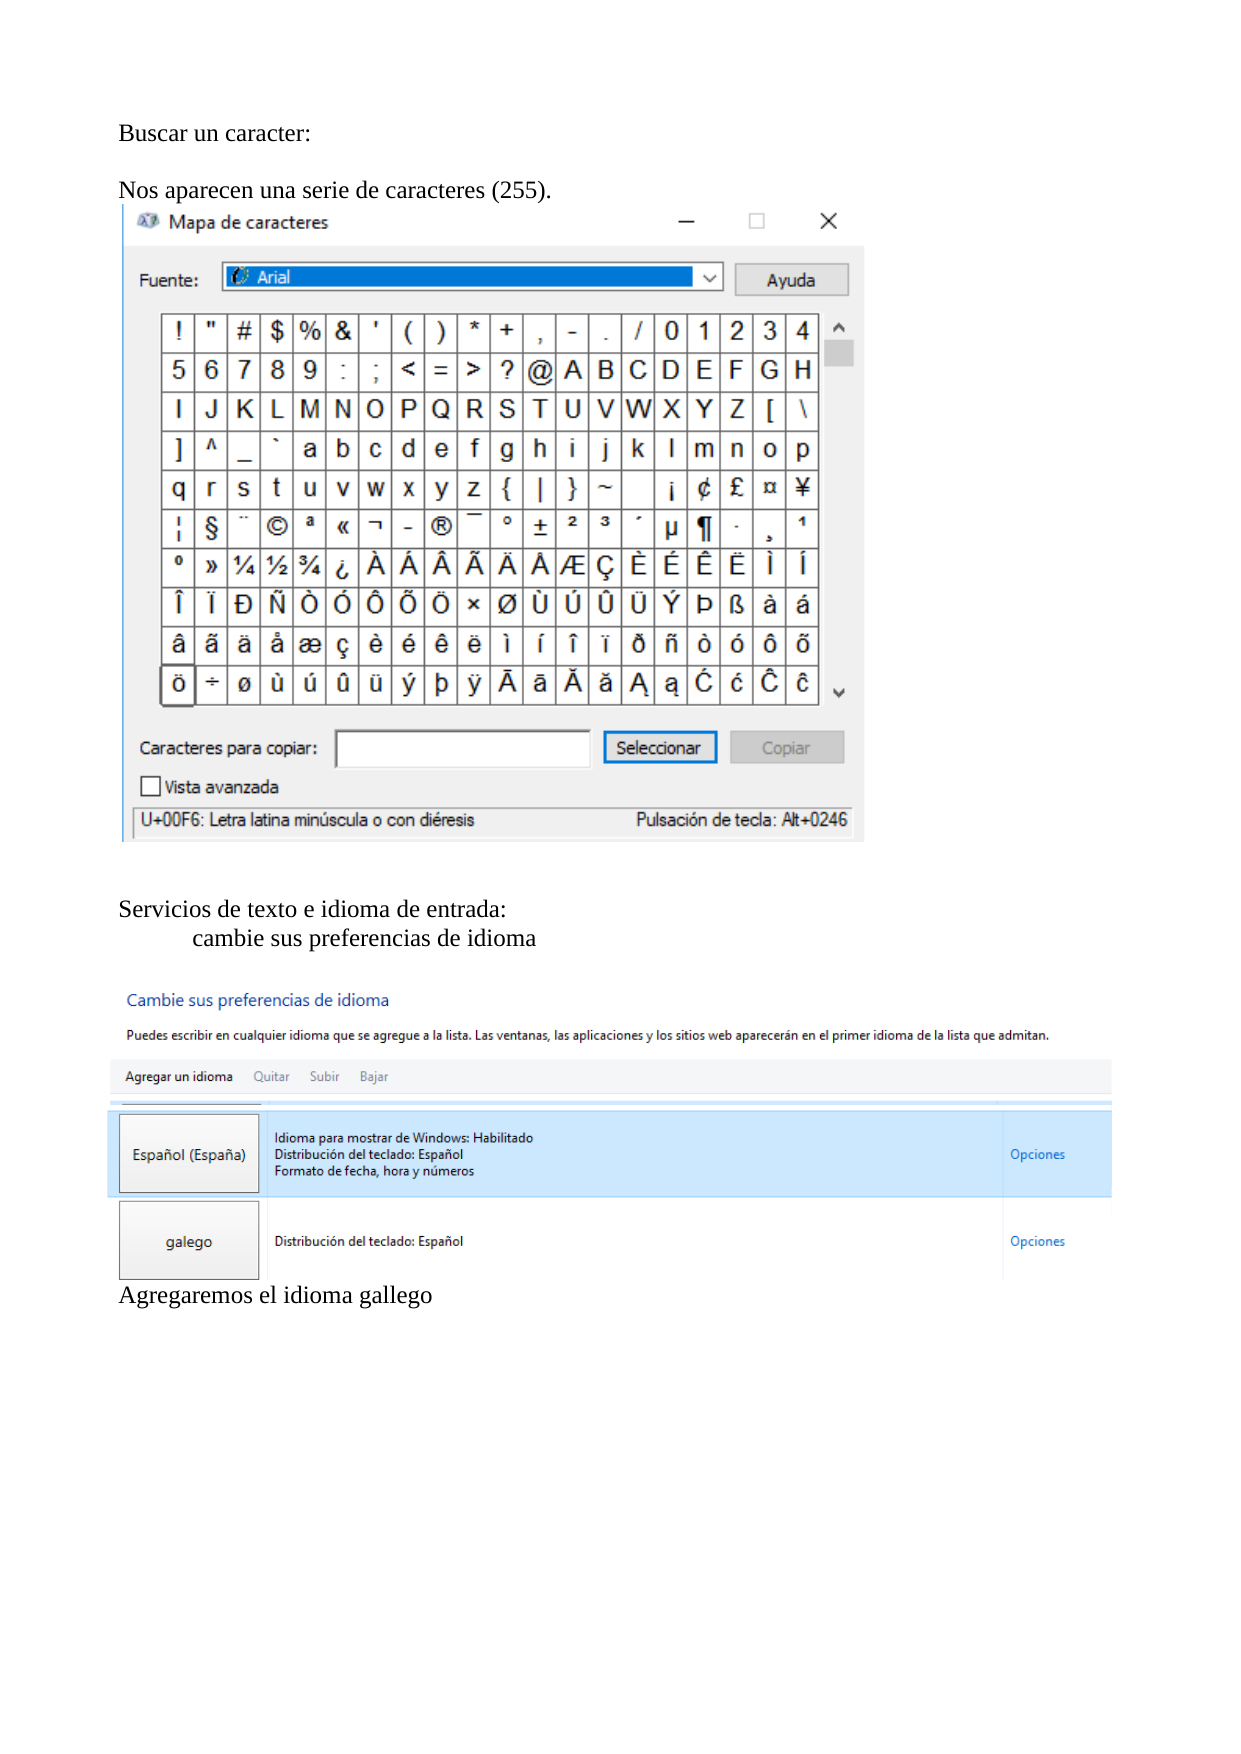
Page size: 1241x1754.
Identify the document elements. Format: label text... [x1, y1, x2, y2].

text Buscar un caracter: [118, 118, 1122, 147]
text cambie sus preferencias de idioma [118, 923, 1122, 952]
text Agregaremos el idioma gallego [118, 1009, 1122, 1309]
text Servicios de texto e idioma de entrada: [118, 894, 1122, 923]
text Nos aparecen una serie de caracteres (255). [118, 176, 1122, 204]
